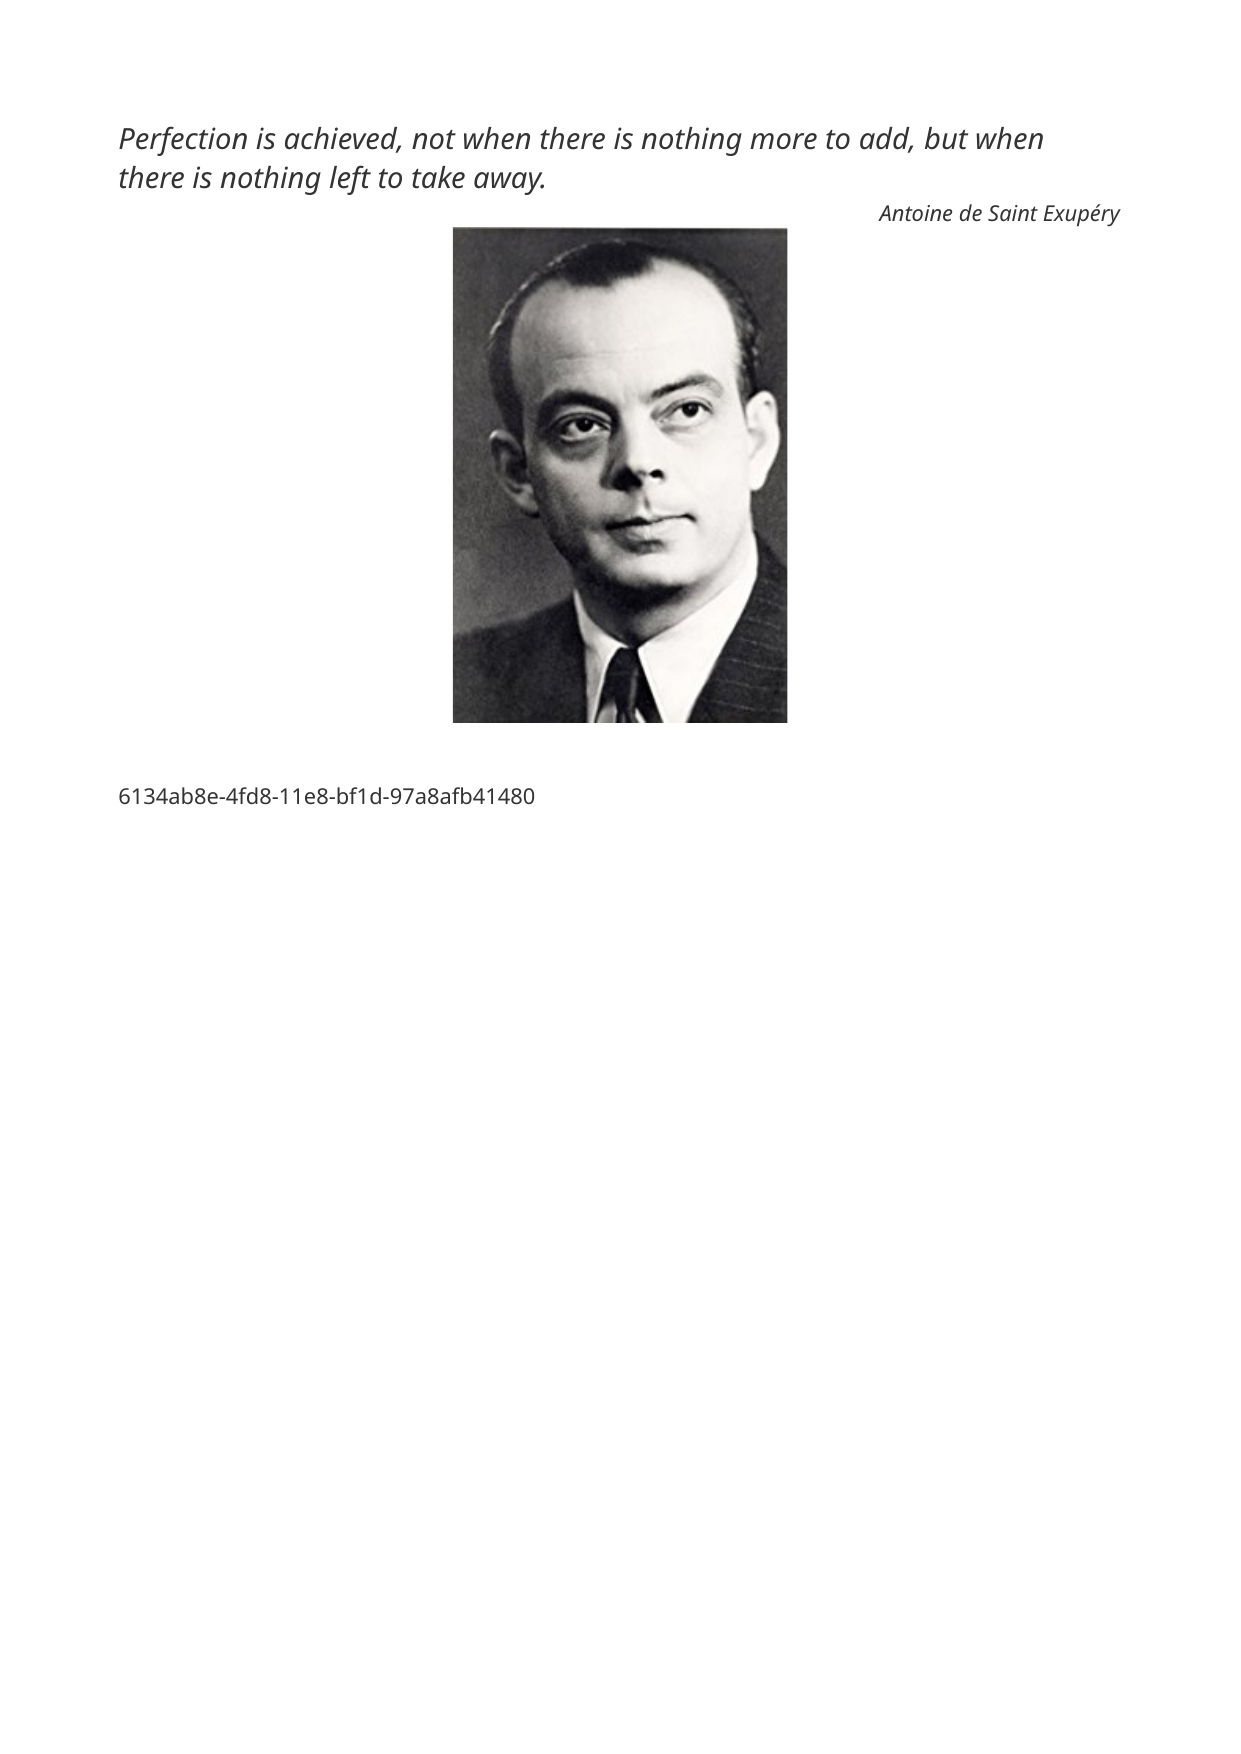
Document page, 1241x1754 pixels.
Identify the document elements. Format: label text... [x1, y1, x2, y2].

text Antoine de Saint Exupéry [118, 197, 1122, 227]
text Perfection is achieved, not when there is nothing more to add, but when there is nothing left to take away. [118, 118, 1122, 197]
text 6134ab8e-4fd8-11e8-bf1d-97a8afb41480 [118, 752, 1122, 811]
picture [452, 227, 788, 723]
